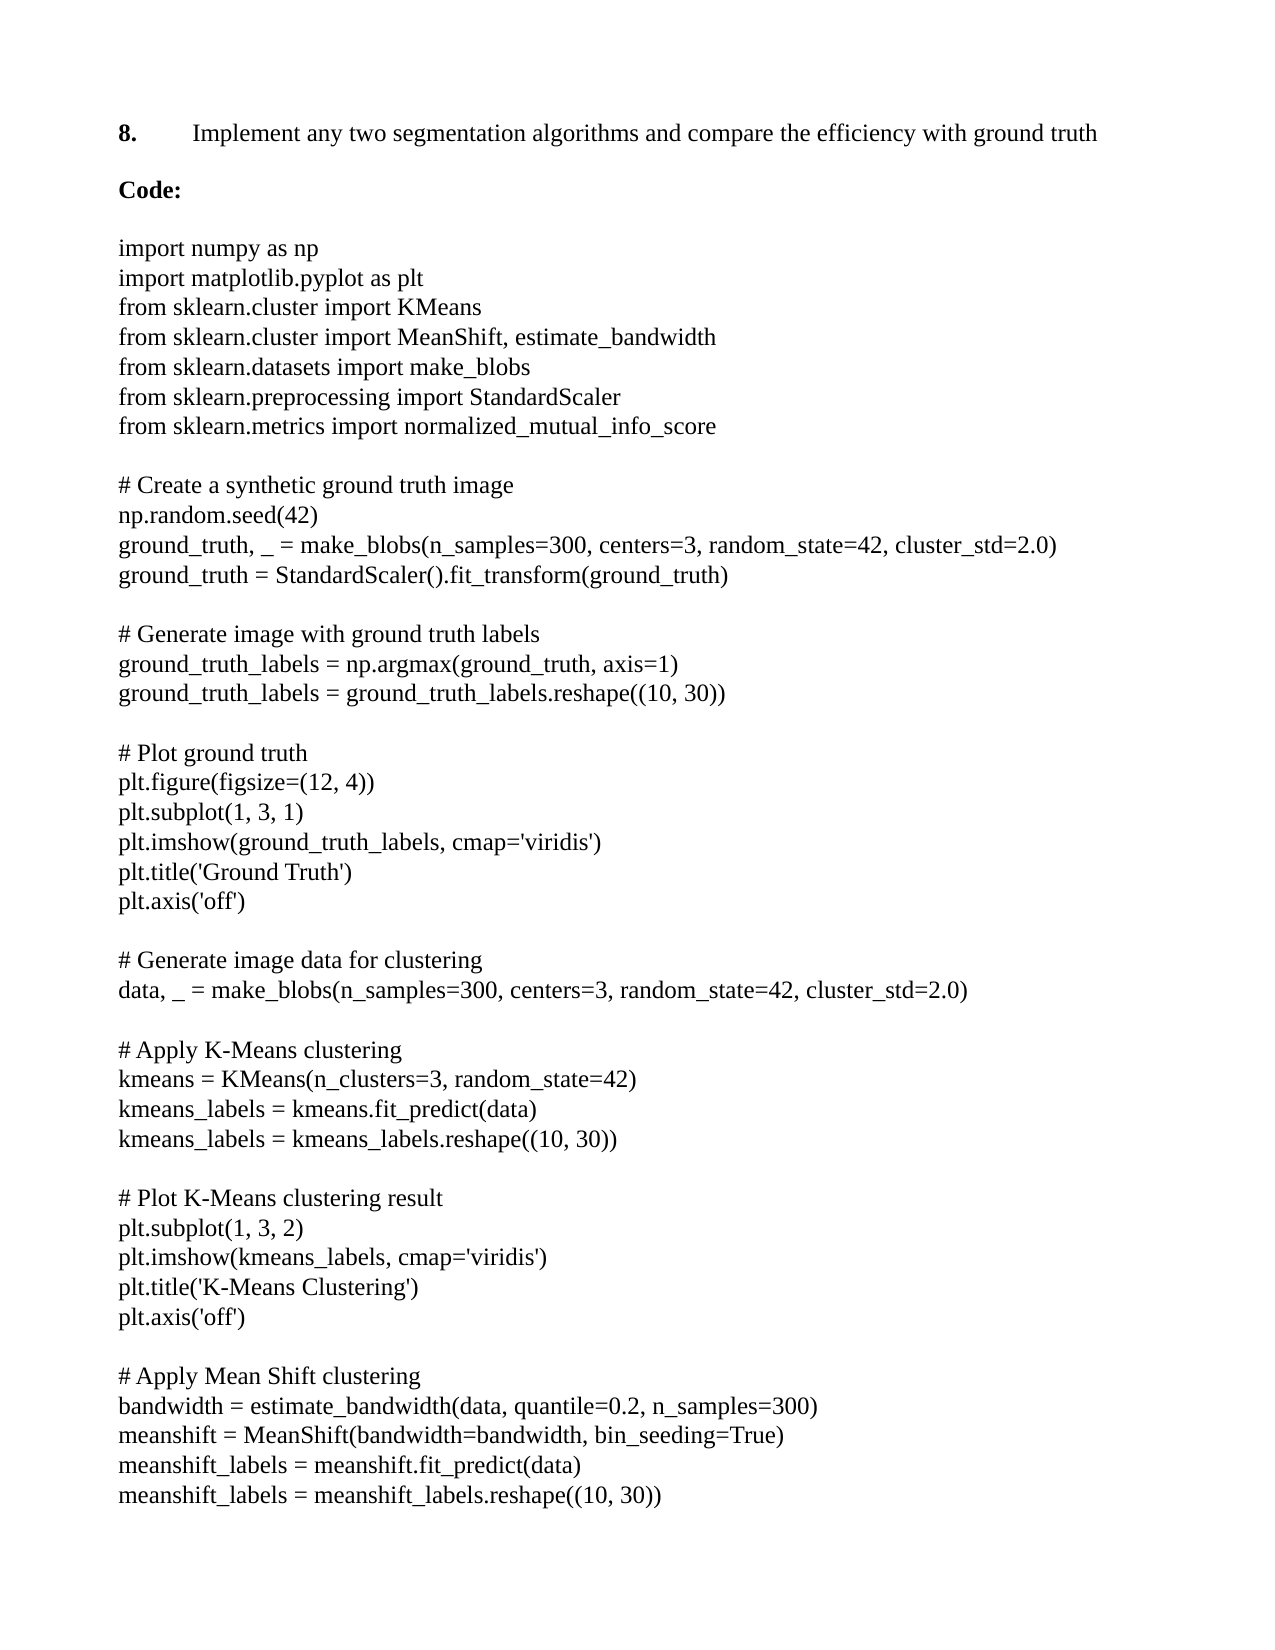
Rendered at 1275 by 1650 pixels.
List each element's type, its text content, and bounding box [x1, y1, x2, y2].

text from sklearn.preprocessing import StandardScaler [118, 381, 1157, 410]
text 8. Implement any two segmentation algorithms and compare the efficiency with ground truth [118, 118, 1157, 147]
text ground_truth = StandardScaler().fit_transform(ground_truth) [118, 559, 1157, 588]
text kmeans = KMeans(n_clusters=3, random_state=42) [118, 1063, 1157, 1093]
text plt.axis('off') [118, 885, 1157, 915]
text # Apply Mean Shift clustering [118, 1360, 1157, 1390]
text meanshift = MeanShift(bandwidth=bandwidth, bin_seeding=True) [118, 1420, 1157, 1449]
text ground_truth_labels = np.argmax(ground_truth, axis=1) [118, 648, 1157, 677]
text plt.imshow(ground_truth_labels, cmap='viridis') [118, 826, 1157, 856]
text meanshift_labels = meanshift.fit_predict(data) [118, 1449, 1157, 1479]
text ground_truth_labels = ground_truth_labels.reshape((10, 30)) [118, 677, 1157, 707]
text from sklearn.metrics import normalized_mutual_info_score [118, 410, 1157, 440]
text from sklearn.datasets import make_blobs [118, 351, 1157, 381]
text # Plot K-Means clustering result [118, 1182, 1157, 1212]
text from sklearn.cluster import KMeans [118, 292, 1157, 321]
text plt.subplot(1, 3, 1) [118, 796, 1157, 826]
text meanshift_labels = meanshift_labels.reshape((10, 30)) [118, 1479, 1157, 1509]
text data, _ = make_blobs(n_samples=300, centers=3, random_state=42, cluster_std=2.0) [118, 974, 1157, 1004]
text Code: [118, 176, 1157, 204]
text plt.axis('off') [118, 1301, 1157, 1331]
text plt.imshow(kmeans_labels, cmap='viridis') [118, 1242, 1157, 1271]
text ground_truth, _ = make_blobs(n_samples=300, centers=3, random_state=42, cluster_std=2.0) [118, 529, 1157, 559]
text import matplotlib.pyplot as plt [118, 262, 1157, 292]
text kmeans_labels = kmeans_labels.reshape((10, 30)) [118, 1123, 1157, 1152]
text # Create a synthetic ground truth image [118, 470, 1157, 499]
text kmeans_labels = kmeans.fit_predict(data) [118, 1093, 1157, 1123]
text # Generate image with ground truth labels [118, 618, 1157, 648]
text plt.subplot(1, 3, 2) [118, 1212, 1157, 1242]
text plt.title('Ground Truth') [118, 856, 1157, 885]
text # Plot ground truth [118, 737, 1157, 767]
text from sklearn.cluster import MeanShift, estimate_bandwidth [118, 321, 1157, 351]
text # Generate image data for clustering [118, 945, 1157, 974]
text import numpy as np [118, 233, 1157, 262]
text plt.title('K-Means Clustering') [118, 1271, 1157, 1301]
text np.random.seed(42) [118, 499, 1157, 529]
text bandwidth = estimate_bandwidth(data, quantile=0.2, n_samples=300) [118, 1390, 1157, 1420]
text # Apply K-Means clustering [118, 1034, 1157, 1063]
text plt.figure(figsize=(12, 4)) [118, 767, 1157, 796]
